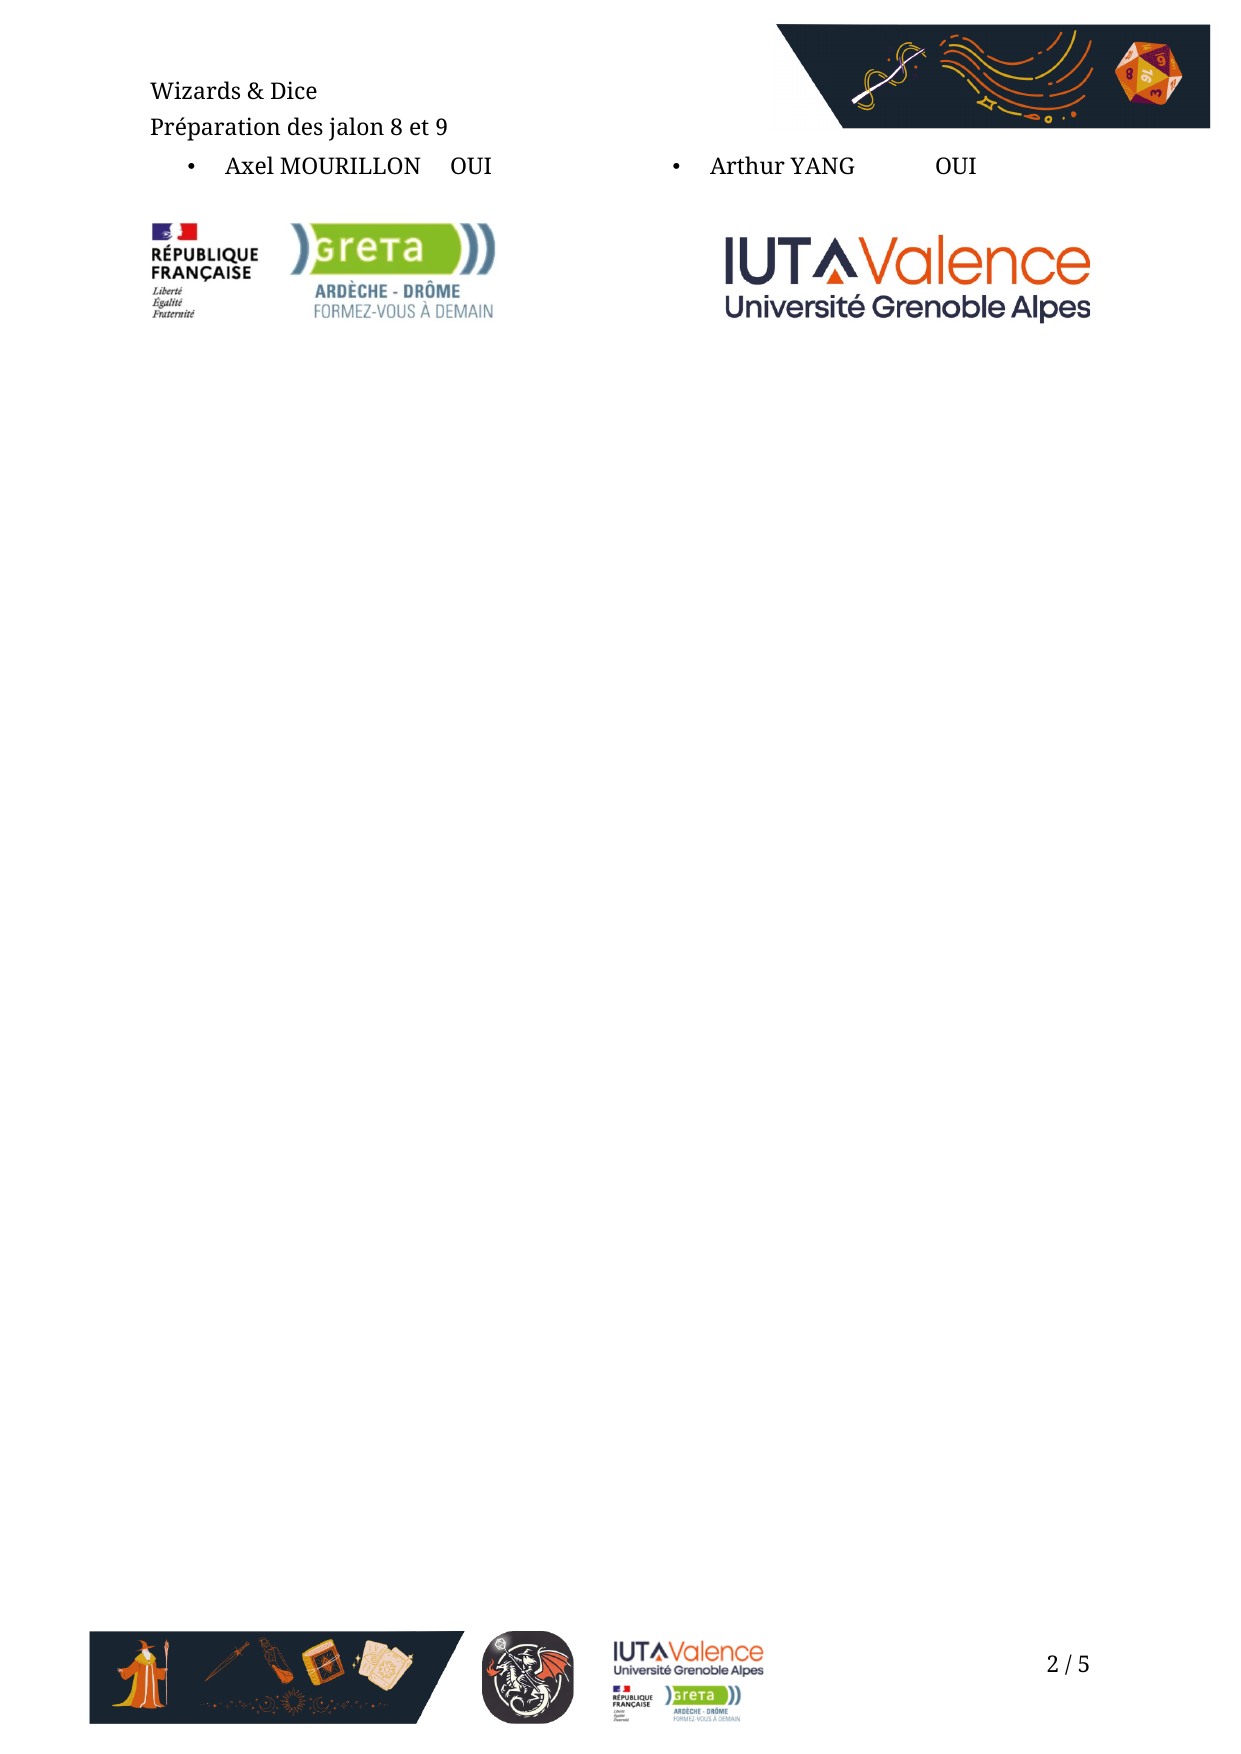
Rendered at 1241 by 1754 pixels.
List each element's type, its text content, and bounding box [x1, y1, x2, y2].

picture [81, 1620, 788, 1733]
picture [721, 232, 1091, 324]
picture [771, 21, 1218, 131]
list Arthur YANG OUI [672, 150, 1090, 181]
list Axel MOURILLON OUI [187, 150, 605, 181]
picture [150, 221, 498, 321]
